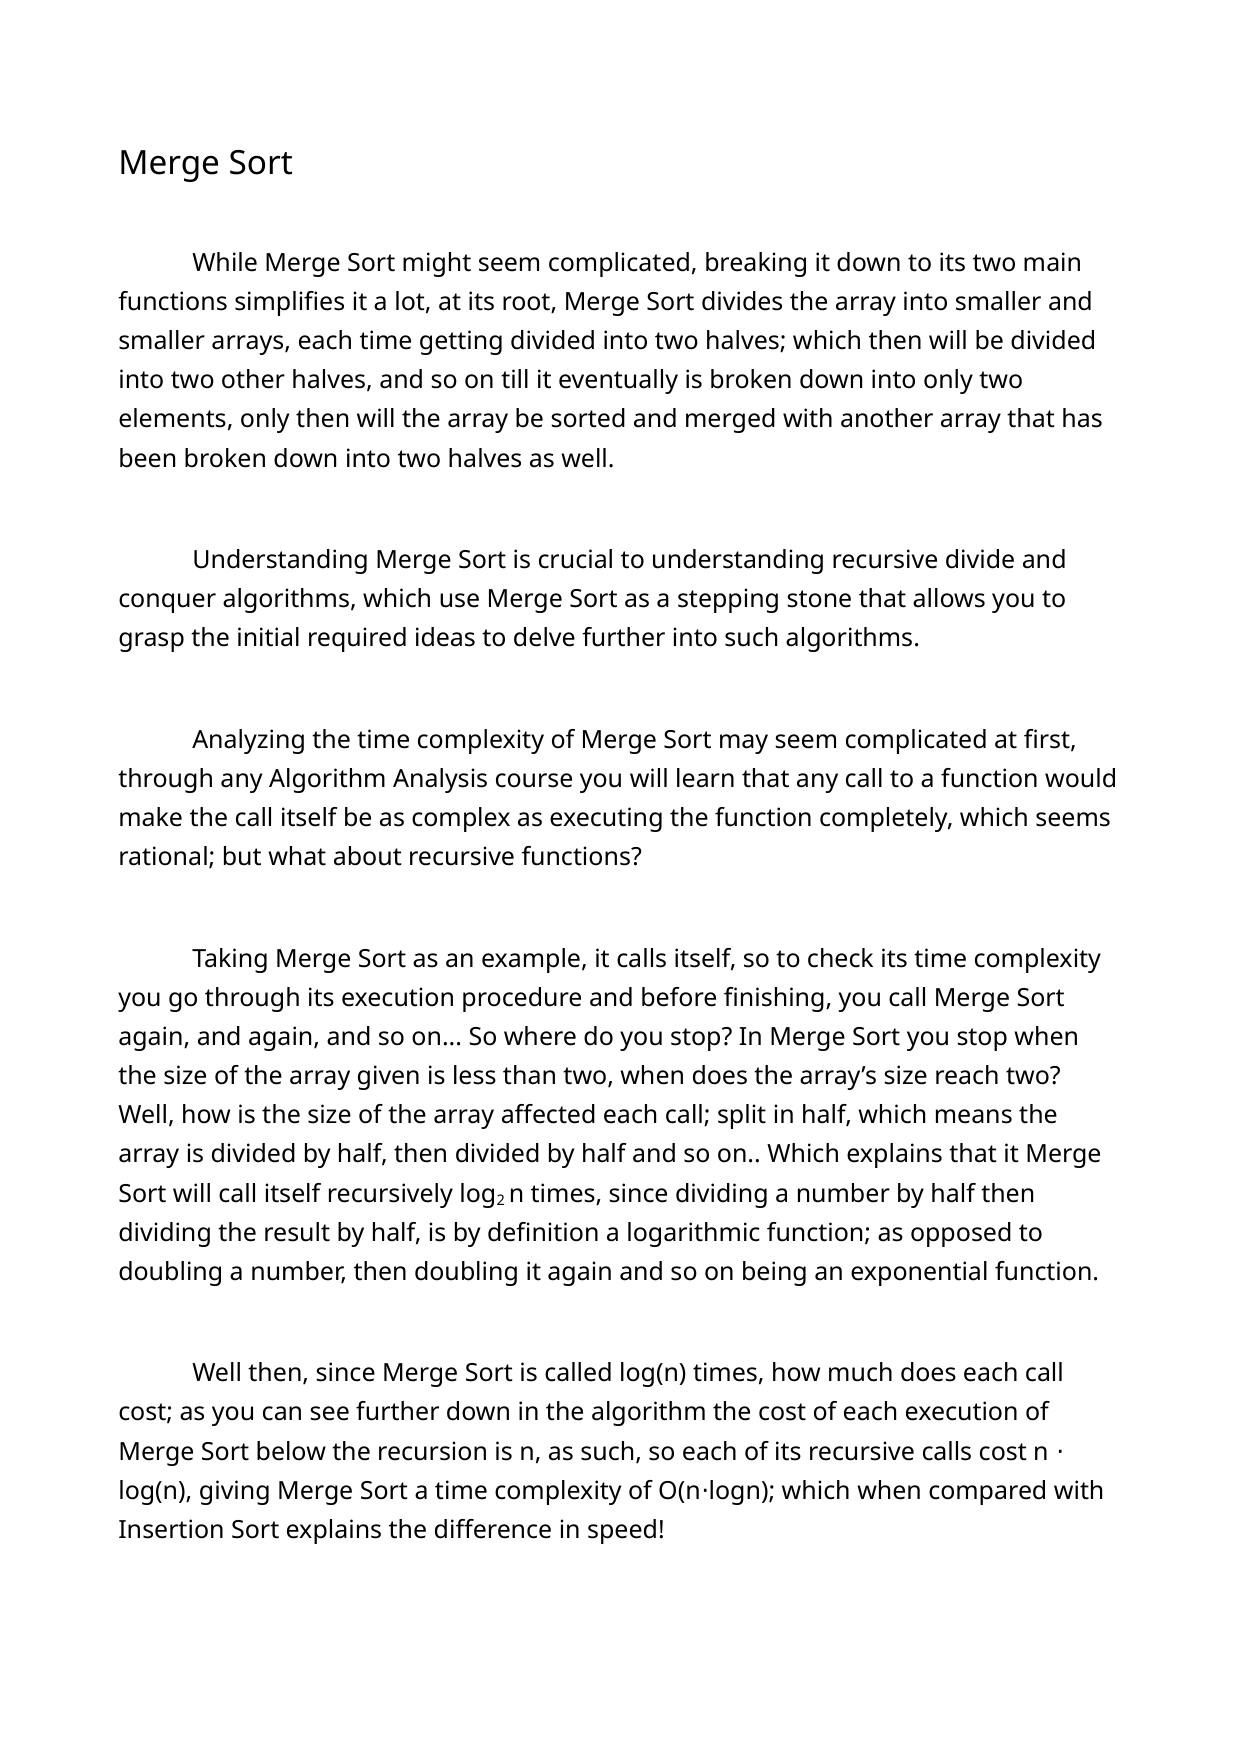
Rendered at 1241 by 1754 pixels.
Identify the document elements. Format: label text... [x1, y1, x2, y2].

text Taking Merge Sort as an example, it calls itself, so to check its time complexity you go through its execution procedure and before finishing, you call Merge Sort again, and again, and so on... So where do you stop? In Merge Sort you stop when the size of the array given is less than two, when does the array’s size reach two? Well, how is the size of the array affected each call; split in half, which means the array is divided by half, then divided by half and so on.. Which explains that it Merge Sort will call itself recursively log2 n times, since dividing a number by half then dividing the result by half, is by definition a logarithmic function; as opposed to doubling a number, then doubling it again and so on being an exponential function. [118, 940, 1122, 1288]
text While Merge Sort might seem complicated, breaking it down to its two main functions simplifies it a lot, at its root, Merge Sort divides the array into smaller and smaller arrays, each time getting divided into two halves; which then will be divided into two other halves, and so on till it eventually is broken down into only two elements, only then will the array be sorted and merged with another array that has been broken down into two halves as well. [118, 244, 1122, 474]
text Analyzing the time complexity of Merge Sort may seem complicated at first, through any Algorithm Analysis course you will learn that any call to a function would make the call itself be as complex as executing the function completely, which seems rational; but what about recursive functions? [118, 721, 1122, 873]
text Well then, since Merge Sort is called log(n) times, how much does each call cost; as you can see further down in the algorithm the cost of each execution of Merge Sort below the recursion is n, as such, so each of its recursive calls cost n ⋅ log(n), giving Merge Sort a time complexity of O(n⋅logn); which when compared with Insertion Sort explains the difference in speed! [118, 1355, 1122, 1546]
subtitle Merge Sort [118, 139, 1122, 184]
text Understanding Merge Sort is crucial to understanding recursive divide and conquer algorithms, which use Merge Sort as a stepping stone that allows you to grasp the initial required ideas to delve further into such algorithms. [118, 542, 1122, 654]
